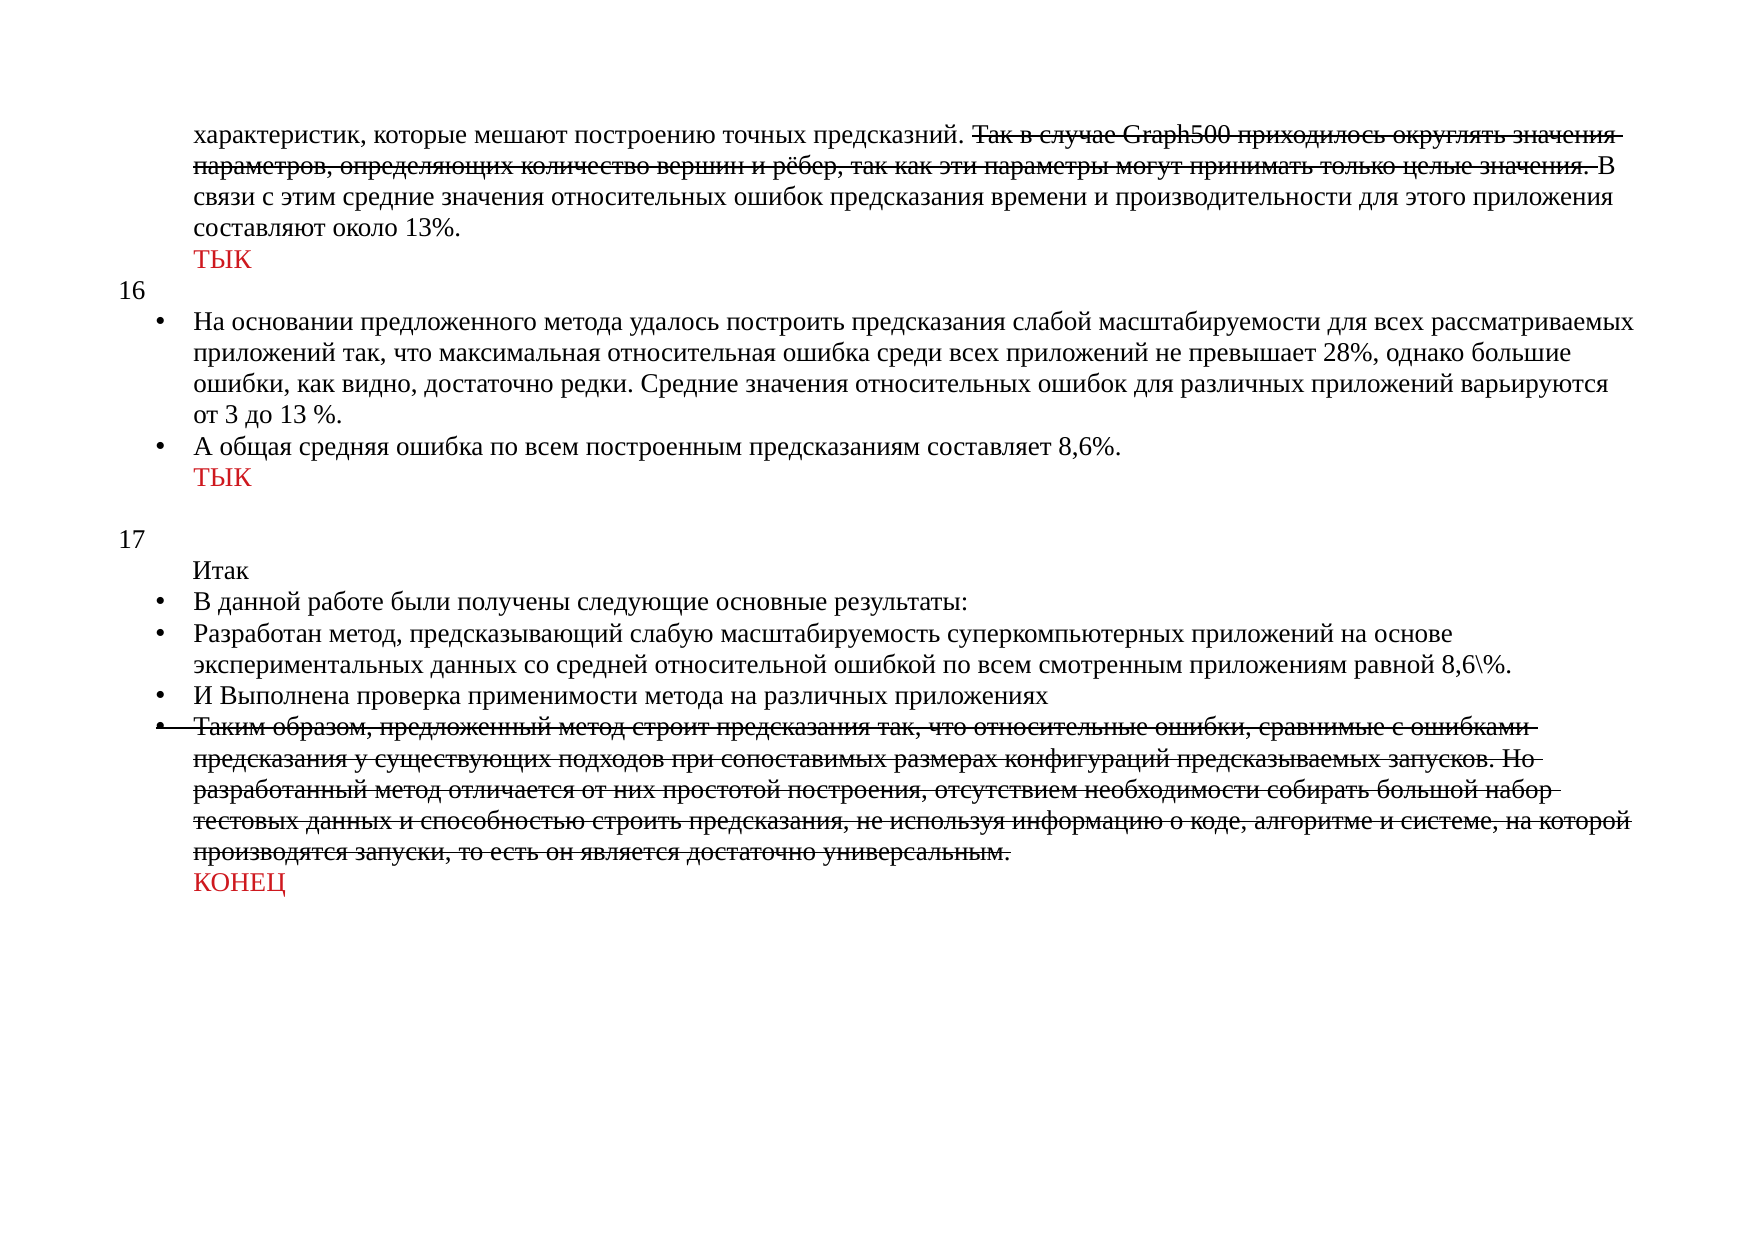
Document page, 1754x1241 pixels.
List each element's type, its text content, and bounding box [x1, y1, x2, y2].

list А общая средняя ошибка по всем построенным предсказаниям составляет 8,6%. [156, 430, 1636, 461]
list ТЫК [156, 243, 1636, 274]
text Итак [118, 554, 1636, 586]
text 16 [118, 274, 1636, 305]
list КОНЕЦ [156, 866, 1636, 897]
list ТЫК [156, 461, 1636, 492]
text 17 [118, 523, 1636, 554]
list На основании предложенного метода удалось построить предсказания слабой масштабируемости для всех рассматриваемых приложений так, что максимальная относительная ошибка среди всех приложений не превышает 28%, однако большие ошибки, как видно, достаточно редки. Средние значения относительных ошибок для различных приложений варьируются от 3 до 13 %. [156, 305, 1636, 430]
list В данной работе были получены следующие основные результаты: [156, 586, 1636, 617]
list И Выполнена проверка применимости метода на различных приложениях [156, 679, 1636, 710]
list характеристик, которые мешают построению точных предсказний. Так в случае Graph500 приходилось округлять значения параметров, определяющих количество вершин и рёбер, так как эти параметры могут принимать только целые значения. В связи с этим средние значения относительных ошибок предсказания времени и производительности для этого приложения составляют около 13%. [156, 118, 1636, 243]
list Таким образом, предложенный метод строит предсказания так, что относительные ошибки, сравнимые с ошибками предсказания у существующих подходов при сопоставимых размерах конфигураций предсказываемых запусков. Но разработанный метод отличается от них простотой построения, отсутствием необходимости собирать большой набор тестовых данных и способностью строить предсказания, не используя информацию о коде, алгоритме и системе, на которой производятся запуски, то есть он является достаточно универсальным. [156, 710, 1636, 866]
list Разработан метод, предсказывающий слабую масштабируемость суперкомпьютерных приложений на основе экспериментальных данных со средней относительной ошибкой по всем смотренным приложениям равной 8,6\%. [156, 617, 1636, 679]
